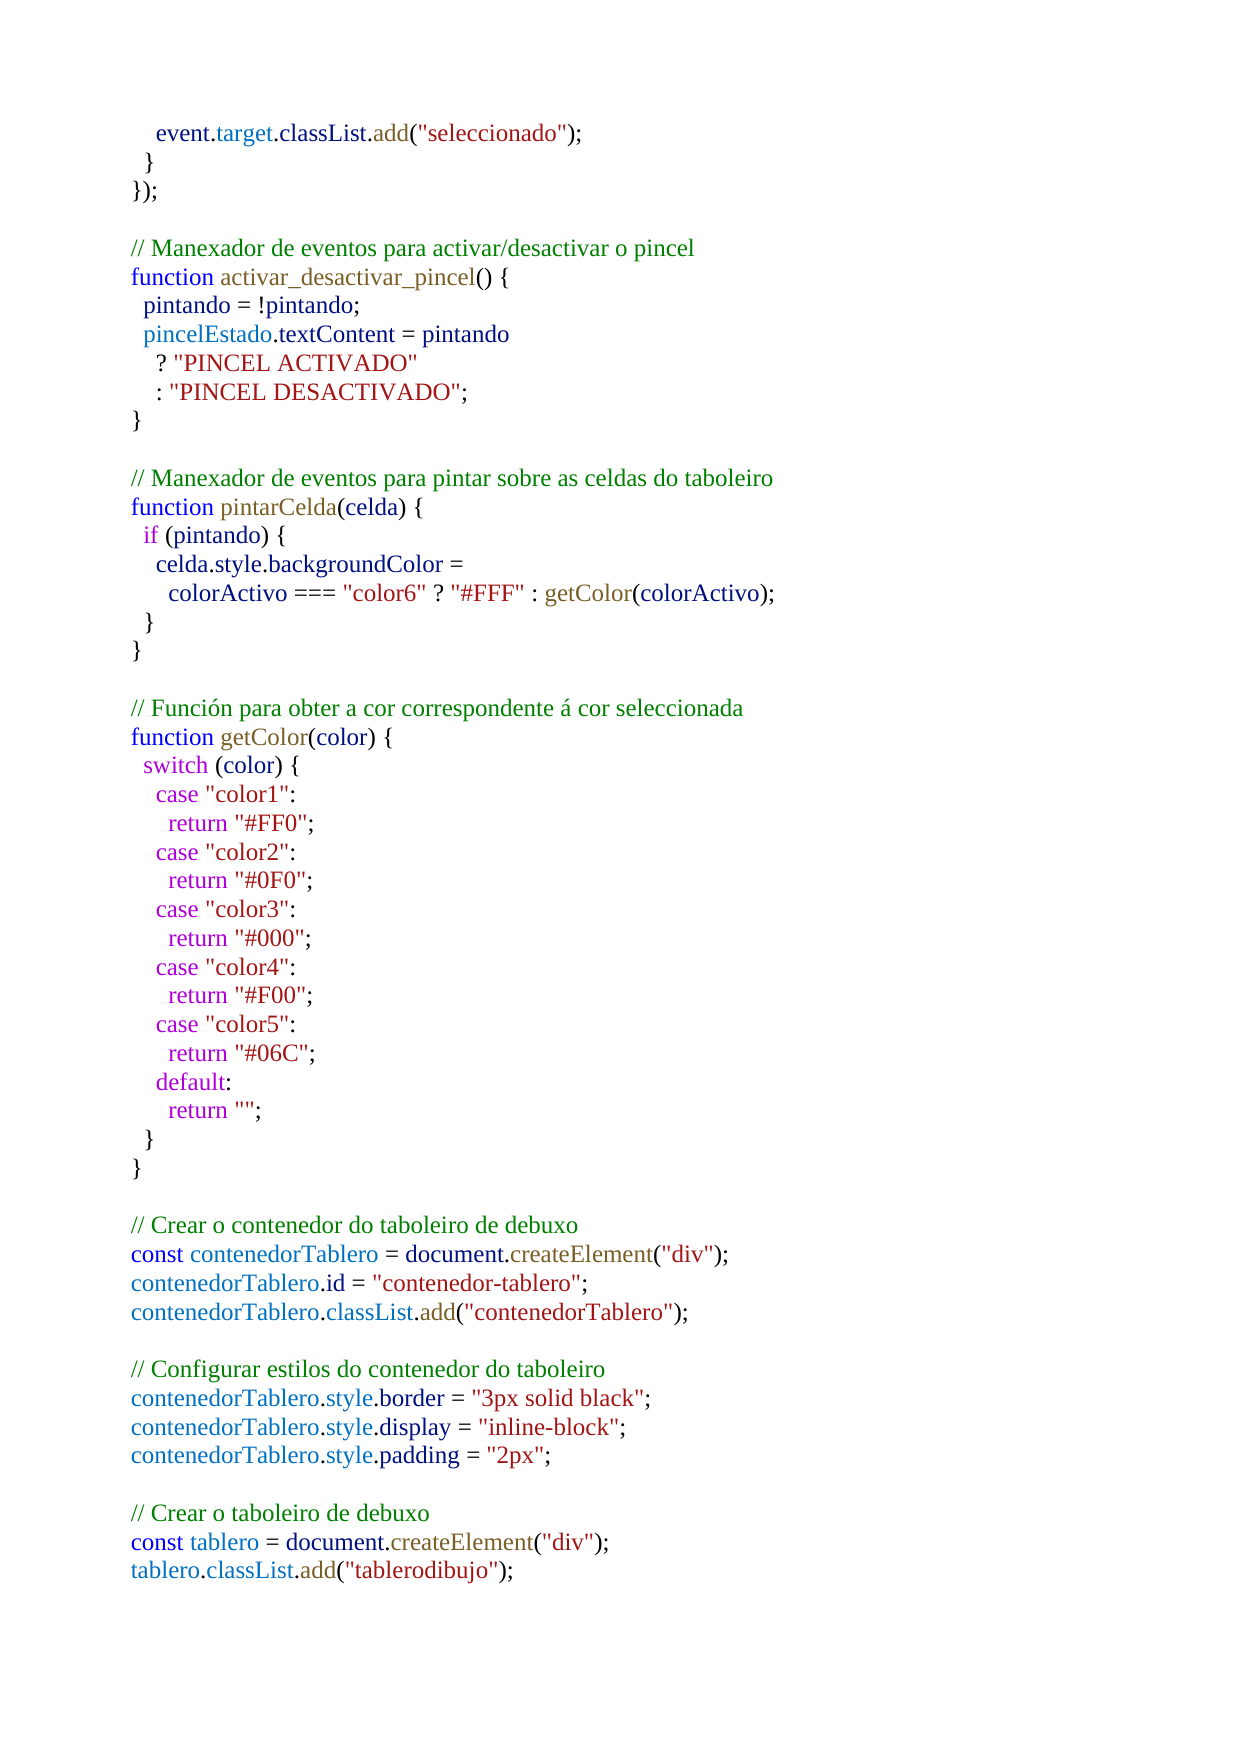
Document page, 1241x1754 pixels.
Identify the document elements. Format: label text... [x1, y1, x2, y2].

text } [118, 406, 1122, 434]
text switch (color) { [118, 751, 1122, 779]
text tablero.classList.add("tablerodibujo"); [118, 1556, 1122, 1584]
text // Función para obter a cor correspondente á cor seleccionada [118, 693, 1122, 722]
text contenedorTablero.style.border = "3px solid black"; [118, 1383, 1122, 1412]
text // Manexador de eventos para pintar sobre as celdas do taboleiro [118, 463, 1122, 492]
text } [118, 1153, 1122, 1182]
text default: [118, 1067, 1122, 1096]
text // Crear o contenedor do taboleiro de debuxo [118, 1211, 1122, 1239]
text contenedorTablero.classList.add("contenedorTablero"); [118, 1297, 1122, 1326]
text return ""; [118, 1096, 1122, 1124]
text : "PINCEL DESACTIVADO"; [118, 377, 1122, 406]
text return "#06C"; [118, 1038, 1122, 1067]
text } [118, 636, 1122, 664]
text return "#000"; [118, 923, 1122, 952]
text return "#FF0"; [118, 808, 1122, 837]
text colorActivo === "color6" ? "#FFF" : getColor(colorActivo); [118, 578, 1122, 607]
text function activar_desactivar_pincel() { [118, 262, 1122, 291]
text event.target.classList.add("seleccionado"); [118, 118, 1122, 147]
text case "color3": [118, 894, 1122, 923]
text celda.style.backgroundColor = [118, 549, 1122, 578]
text // Configurar estilos do contenedor do taboleiro [118, 1354, 1122, 1383]
text function getColor(color) { [118, 722, 1122, 751]
text case "color1": [118, 779, 1122, 808]
text if (pintando) { [118, 521, 1122, 549]
text ? "PINCEL ACTIVADO" [118, 348, 1122, 377]
text function pintarCelda(celda) { [118, 492, 1122, 521]
text } [118, 147, 1122, 176]
text contenedorTablero.style.padding = "2px"; [118, 1441, 1122, 1469]
text case "color5": [118, 1009, 1122, 1038]
text contenedorTablero.style.display = "inline-block"; [118, 1412, 1122, 1441]
text return "#F00"; [118, 981, 1122, 1009]
text } [118, 1124, 1122, 1153]
text case "color2": [118, 837, 1122, 866]
text // Crear o taboleiro de debuxo [118, 1498, 1122, 1527]
text }); [118, 176, 1122, 204]
text // Manexador de eventos para activar/desactivar o pincel [118, 233, 1122, 262]
text case "color4": [118, 952, 1122, 981]
text pincelEstado.textContent = pintando [118, 319, 1122, 348]
text pintando = !pintando; [118, 291, 1122, 319]
text return "#0F0"; [118, 866, 1122, 894]
text contenedorTablero.id = "contenedor-tablero"; [118, 1268, 1122, 1297]
text const tablero = document.createElement("div"); [118, 1527, 1122, 1556]
text } [118, 607, 1122, 636]
text const contenedorTablero = document.createElement("div"); [118, 1239, 1122, 1268]
